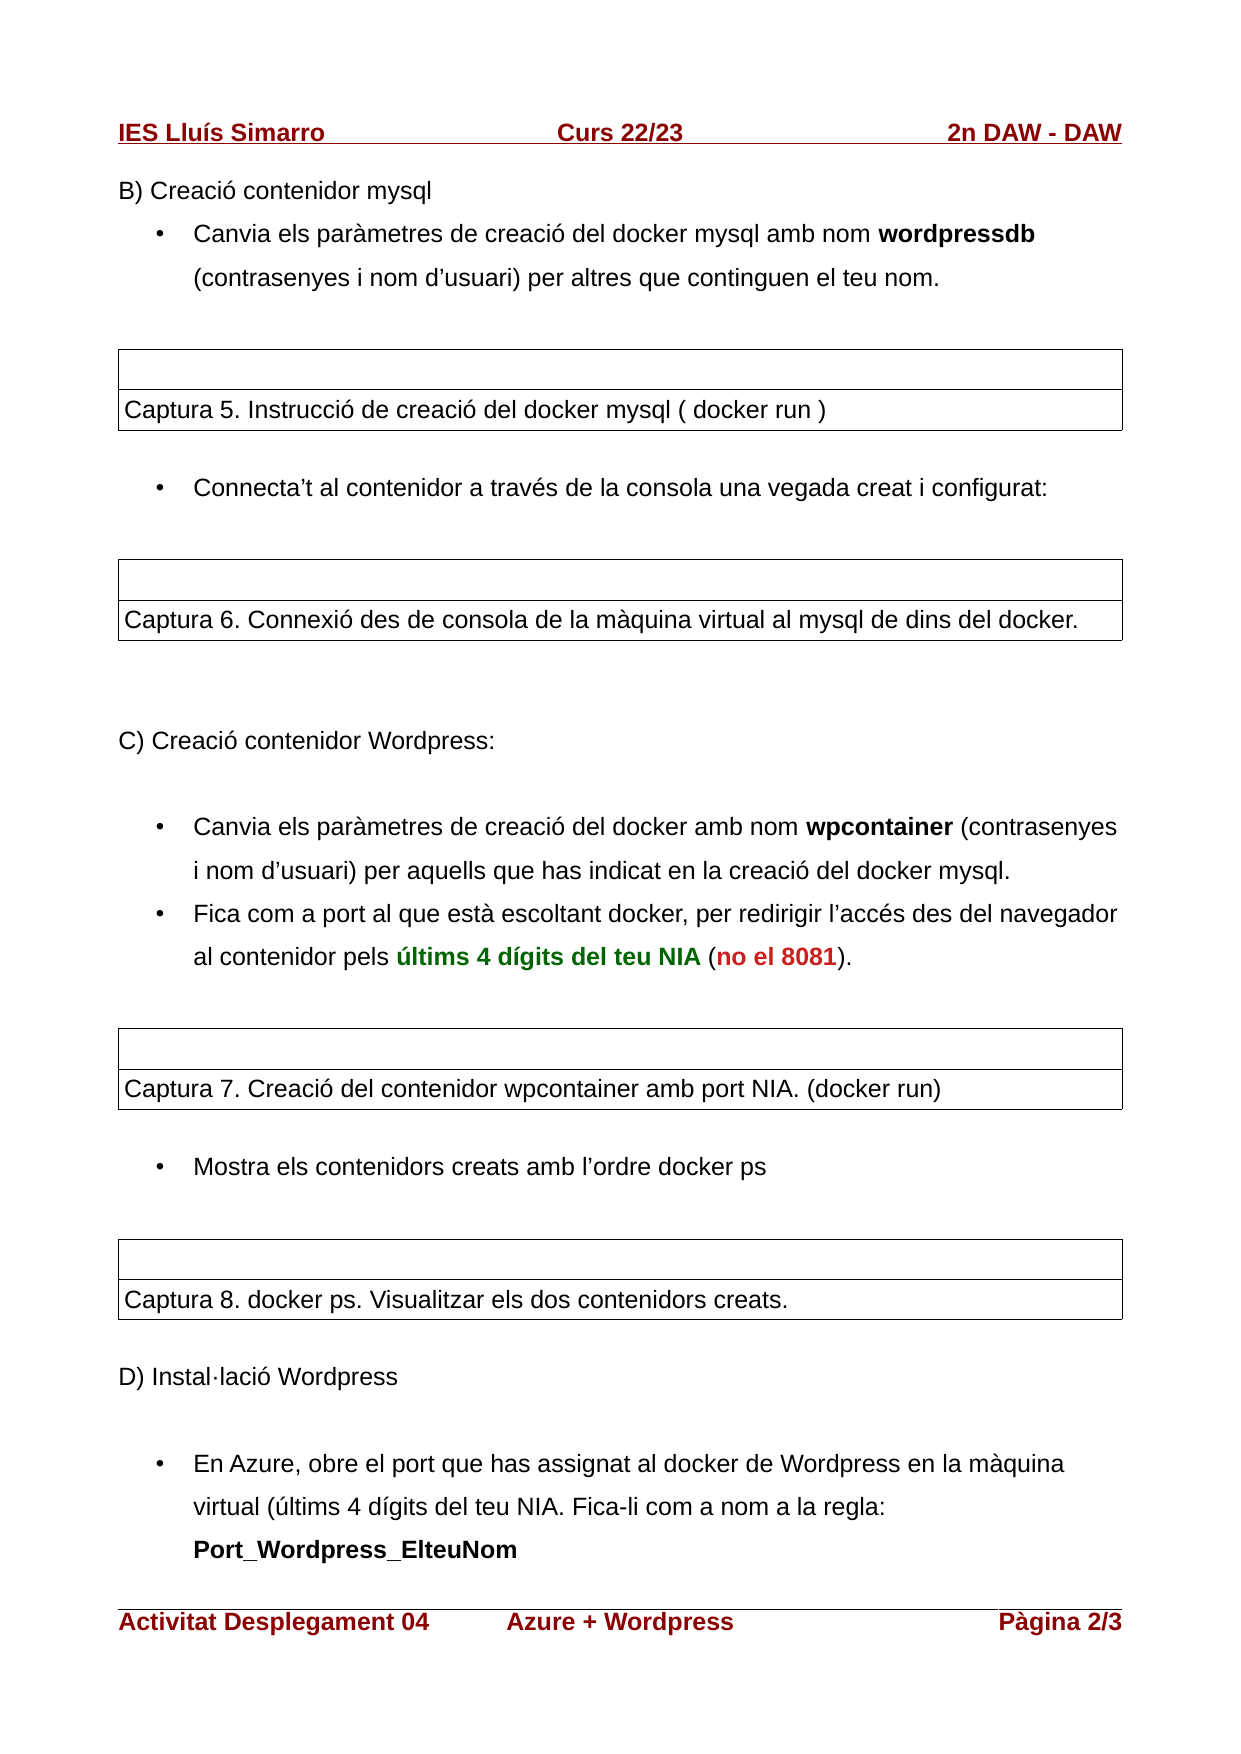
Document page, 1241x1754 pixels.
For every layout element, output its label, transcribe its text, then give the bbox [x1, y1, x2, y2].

list En Azure, obre el port que has assignat al docker de Wordpress en la màquina virtual (últims 4 dígits del teu NIA. Fica-li com a nom a la regla: Port_Wordpress_ElteuNom [156, 1448, 1122, 1564]
table_header [119, 1029, 1122, 1068]
list Connecta’t al contenidor a través de la consola una vegada creat i configurat: [156, 473, 1122, 502]
text D) Instal·lació Wordpress [118, 1362, 1122, 1391]
text C) Creació contenidor Wordpress: [118, 726, 1122, 755]
table_header [119, 1240, 1122, 1279]
table_cell Captura 8. docker ps. Visualitzar els dos contenidors creats. [119, 1280, 1122, 1319]
table_header [119, 350, 1122, 389]
list Mostra els contenidors creats amb l’ordre docker ps [156, 1152, 1122, 1181]
list Fica com a port al que està escoltant docker, per redirigir l’accés des del navegador al contenidor pels últims 4 dígits del teu NIA (no el 8081). [156, 899, 1122, 971]
table_header [119, 560, 1122, 599]
list Canvia els paràmetres de creació del docker mysql amb nom wordpressdb (contrasenyes i nom d’usuari) per altres que continguen el teu nom. [156, 219, 1122, 291]
table_cell Captura 6. Connexió des de consola de la màquina virtual al mysql de dins del docker. [119, 601, 1122, 640]
table_cell Captura 5. Instrucció de creació del docker mysql ( docker run ) [119, 390, 1122, 429]
table_cell Captura 7. Creació del contenidor wpcontainer amb port NIA. (docker run) [119, 1070, 1122, 1109]
text B) Creació contenidor mysql [118, 176, 1122, 205]
list Canvia els paràmetres de creació del docker amb nom wpcontainer (contrasenyes i nom d’usuari) per aquells que has indicat en la creació del docker mysql. [156, 812, 1122, 884]
